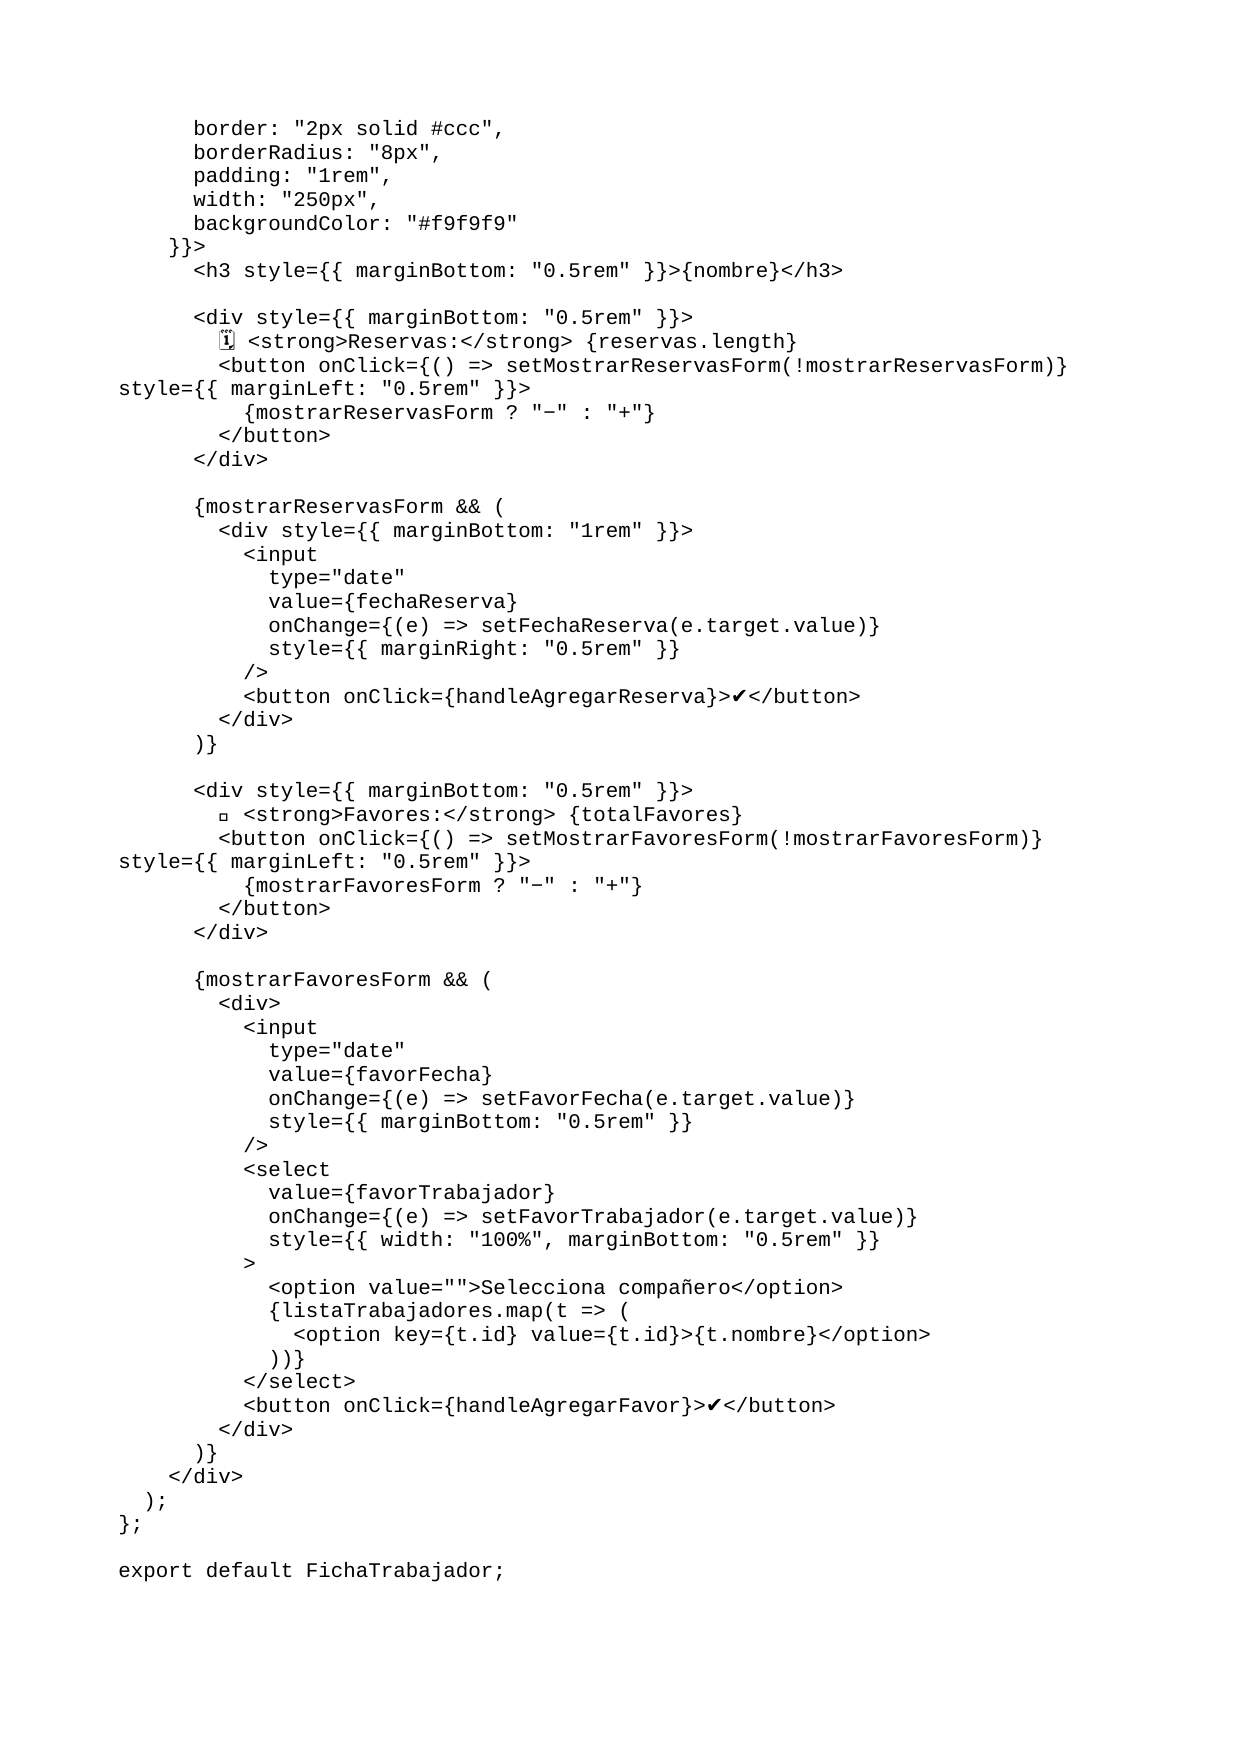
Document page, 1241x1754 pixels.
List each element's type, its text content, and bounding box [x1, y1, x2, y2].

text <button onClick={() => setMostrarReservasForm(!mostrarReservasForm)} style={{ marginLeft: "0.5rem" }}> [118, 354, 1122, 402]
text > [118, 1253, 1122, 1277]
text type="date" [118, 1040, 1122, 1064]
text {listaTrabajadores.map(t => ( [118, 1300, 1122, 1324]
text )} [118, 733, 1122, 757]
text </div> [118, 1419, 1122, 1442]
text {mostrarReservasForm ? "−" : "+"} [118, 402, 1122, 426]
text ))} [118, 1348, 1122, 1371]
text border: "2px solid #ccc", [118, 118, 1122, 142]
text value={fechaReserva} [118, 591, 1122, 615]
text </div> [118, 449, 1122, 473]
text <div style={{ marginBottom: "0.5rem" }}> [118, 307, 1122, 331]
text onChange={(e) => setFechaReserva(e.target.value)} [118, 615, 1122, 638]
text backgroundColor: "#f9f9f9" [118, 213, 1122, 236]
text <option key={t.id} value={t.id}>{t.nombre}</option> [118, 1324, 1122, 1348]
text <button onClick={handleAgregarFavor}>✔️</button> [118, 1395, 1122, 1419]
text <select [118, 1158, 1122, 1182]
text </div> [118, 709, 1122, 733]
text <h3 style={{ marginBottom: "0.5rem" }}>{nombre}</h3> [118, 260, 1122, 284]
text ); [118, 1489, 1122, 1513]
text borderRadius: "8px", [118, 142, 1122, 165]
text <div> [118, 993, 1122, 1017]
text type="date" [118, 567, 1122, 591]
text <button onClick={handleAgregarReserva}>✔️</button> [118, 686, 1122, 709]
text {mostrarFavoresForm ? "−" : "+"} [118, 875, 1122, 898]
text style={{ marginRight: "0.5rem" }} [118, 638, 1122, 662]
text value={favorFecha} [118, 1064, 1122, 1088]
text <button onClick={() => setMostrarFavoresForm(!mostrarFavoresForm)} style={{ marginLeft: "0.5rem" }}> [118, 827, 1122, 875]
text </button> [118, 426, 1122, 449]
text /> [118, 1135, 1122, 1158]
text 🤝 <strong>Favores:</strong> {totalFavores} [118, 804, 1122, 827]
text /> [118, 662, 1122, 686]
text <input [118, 1017, 1122, 1040]
text </button> [118, 898, 1122, 922]
text <div style={{ marginBottom: "0.5rem" }}> [118, 780, 1122, 804]
text )} [118, 1442, 1122, 1466]
text {mostrarReservasForm && ( [118, 496, 1122, 520]
text style={{ width: "100%", marginBottom: "0.5rem" }} [118, 1229, 1122, 1253]
text <input [118, 544, 1122, 567]
text 🗓️ <strong>Reservas:</strong> {reservas.length} [118, 331, 1122, 354]
text </select> [118, 1371, 1122, 1395]
text style={{ marginBottom: "0.5rem" }} [118, 1111, 1122, 1135]
text padding: "1rem", [118, 165, 1122, 189]
text }; [118, 1513, 1122, 1537]
text onChange={(e) => setFavorTrabajador(e.target.value)} [118, 1206, 1122, 1229]
text </div> [118, 922, 1122, 946]
text onChange={(e) => setFavorFecha(e.target.value)} [118, 1088, 1122, 1111]
text value={favorTrabajador} [118, 1182, 1122, 1206]
text {mostrarFavoresForm && ( [118, 969, 1122, 993]
text export default FichaTrabajador; [118, 1561, 1122, 1584]
text <div style={{ marginBottom: "1rem" }}> [118, 520, 1122, 544]
text }}> [118, 236, 1122, 260]
text </div> [118, 1466, 1122, 1489]
text width: "250px", [118, 189, 1122, 213]
text <option value="">Selecciona compañero</option> [118, 1277, 1122, 1300]
